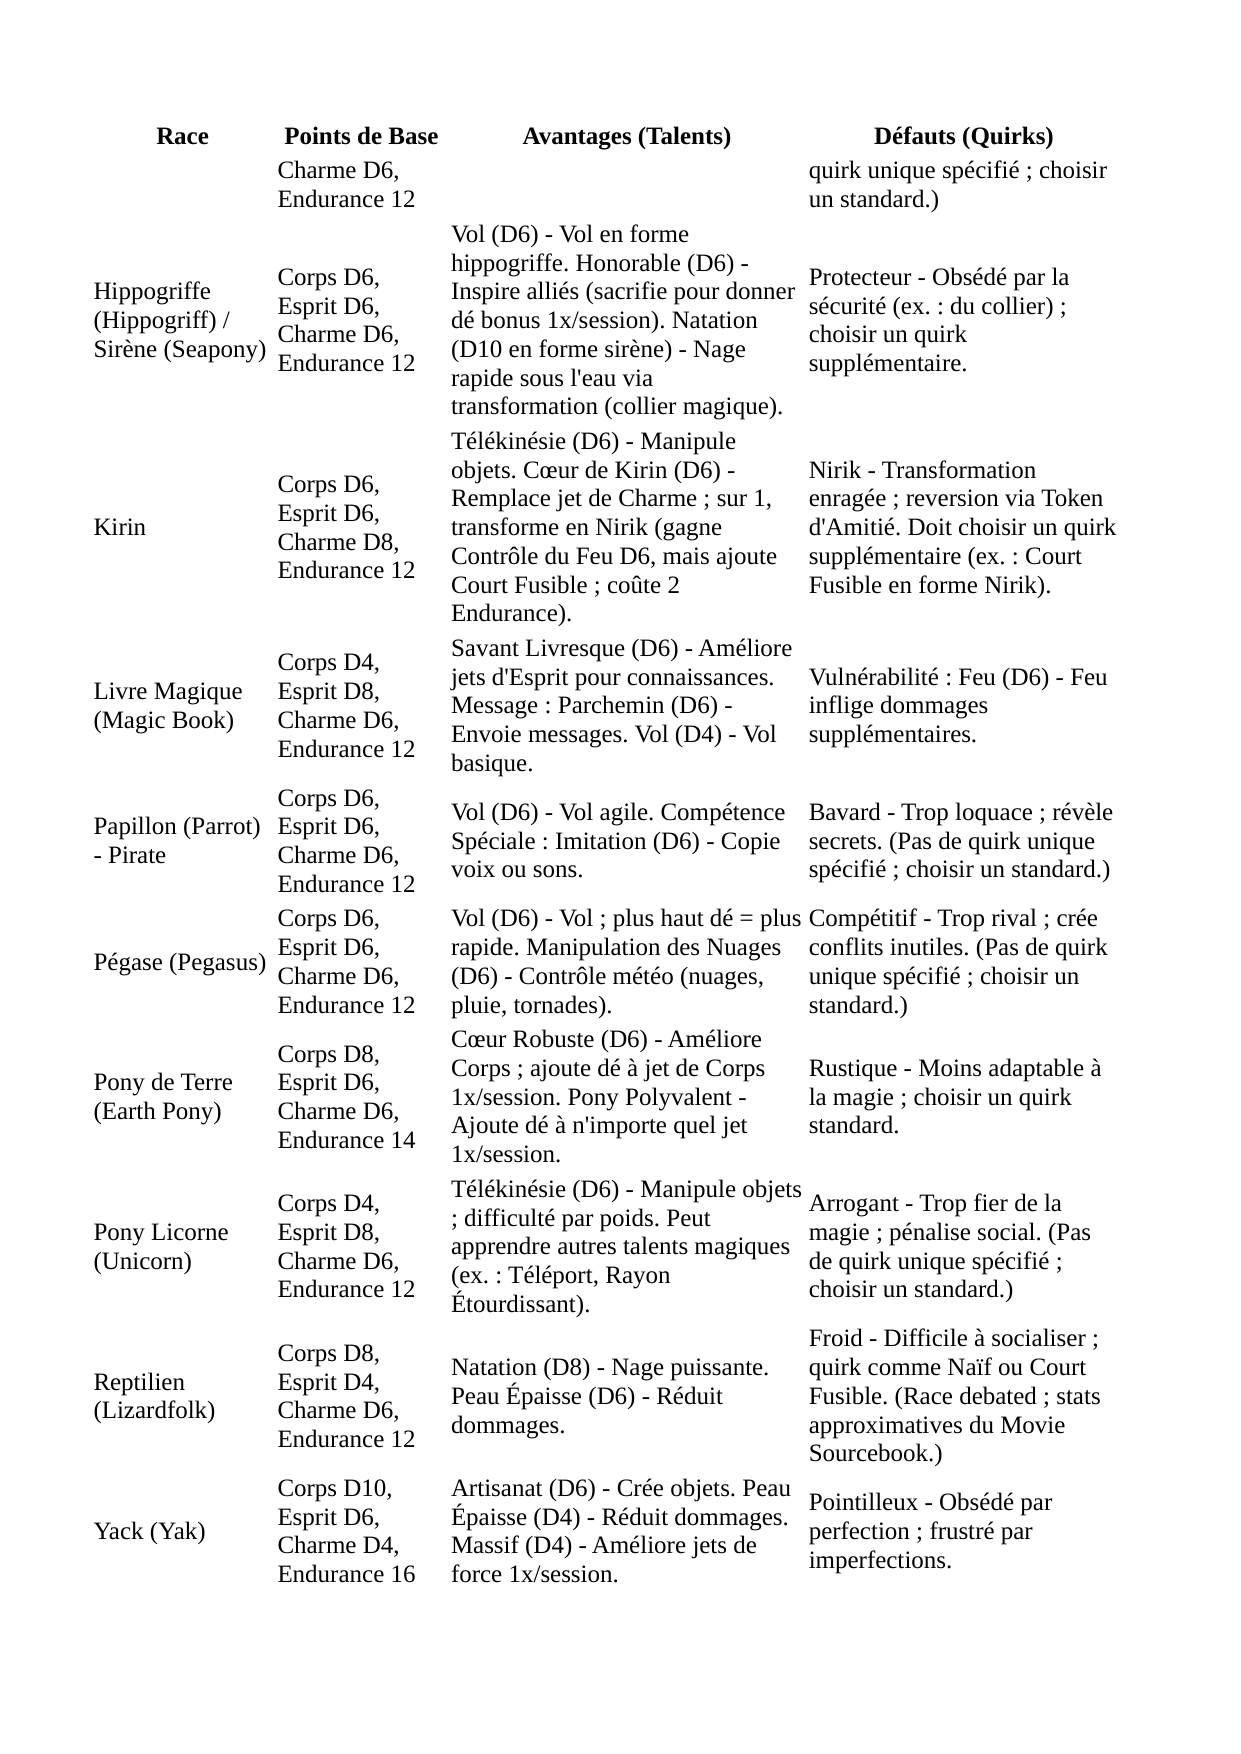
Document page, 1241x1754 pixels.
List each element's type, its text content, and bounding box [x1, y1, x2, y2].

table_header Race [90, 118, 274, 153]
table_cell Corps D8, Esprit D4, Charme D6, Endurance 12 [274, 1321, 448, 1470]
table_cell Reptilien (Lizardfolk) [90, 1321, 274, 1470]
table_cell [90, 153, 274, 216]
table_cell Corps D6, Esprit D6, Charme D6, Endurance 12 [274, 780, 448, 901]
table_cell Nirik - Transformation enragée ; reversion via Token d'Amitié. Doit choisir un quirk supplémentaire (ex. : Court Fusible en forme Nirik). [806, 423, 1122, 630]
table_cell Compétitif - Trop rival ; crée conflits inutiles. (Pas de quirk unique spécifié ; choisir un standard.) [806, 901, 1122, 1021]
table_cell Protecteur - Obsédé par la sécurité (ex. : du collier) ; choisir un quirk supplémentaire. [806, 216, 1122, 423]
table_cell Kirin [90, 423, 274, 630]
table_cell Corps D6, Esprit D6, Charme D6, Endurance 12 [274, 216, 448, 423]
table_cell Télékinésie (D6) - Manipule objets ; difficulté par poids. Peut apprendre autres talents magiques (ex. : Téléport, Rayon Étourdissant). [448, 1171, 806, 1321]
table_cell Pony de Terre (Earth Pony) [90, 1021, 274, 1171]
table_cell Pégase (Pegasus) [90, 901, 274, 1021]
table_header Avantages (Talents) [448, 118, 806, 153]
table_cell Papillon (Parrot) - Pirate [90, 780, 274, 901]
table_cell quirk unique spécifié ; choisir un standard.) [806, 153, 1122, 216]
table_cell Cœur Robuste (D6) - Améliore Corps ; ajoute dé à jet de Corps 1x/session. Pony Polyvalent - Ajoute dé à n'importe quel jet 1x/session. [448, 1021, 806, 1171]
table_header Points de Base [274, 118, 448, 153]
table_cell Vulnérabilité : Feu (D6) - Feu inflige dommages supplémentaires. [806, 630, 1122, 780]
table_cell Charme D6, Endurance 12 [274, 153, 448, 216]
table_cell Vol (D6) - Vol agile. Compétence Spéciale : Imitation (D6) - Copie voix ou sons. [448, 780, 806, 901]
table_cell Livre Magique (Magic Book) [90, 630, 274, 780]
table_cell Corps D4, Esprit D8, Charme D6, Endurance 12 [274, 1171, 448, 1321]
table_cell Arrogant - Trop fier de la magie ; pénalise social. (Pas de quirk unique spécifié ; choisir un standard.) [806, 1171, 1122, 1321]
table_cell Vol (D6) - Vol en forme hippogriffe. Honorable (D6) - Inspire alliés (sacrifie pour donner dé bonus 1x/session). Natation (D10 en forme sirène) - Nage rapide sous l'eau via transformation (collier magique). [448, 216, 806, 423]
table_cell Artisanat (D6) - Crée objets. Peau Épaisse (D4) - Réduit dommages. Massif (D4) - Améliore jets de force 1x/session. [448, 1470, 806, 1591]
table_cell Pointilleux - Obsédé par perfection ; frustré par imperfections. [806, 1470, 1122, 1591]
table_cell Corps D10, Esprit D6, Charme D4, Endurance 16 [274, 1470, 448, 1591]
table_cell Corps D8, Esprit D6, Charme D6, Endurance 14 [274, 1021, 448, 1171]
table_cell Corps D6, Esprit D6, Charme D6, Endurance 12 [274, 901, 448, 1021]
table_cell Télékinésie (D6) - Manipule objets. Cœur de Kirin (D6) - Remplace jet de Charme ; sur 1, transforme en Nirik (gagne Contrôle du Feu D6, mais ajoute Court Fusible ; coûte 2 Endurance). [448, 423, 806, 630]
table_cell Bavard - Trop loquace ; révèle secrets. (Pas de quirk unique spécifié ; choisir un standard.) [806, 780, 1122, 901]
table_cell Natation (D8) - Nage puissante. Peau Épaisse (D6) - Réduit dommages. [448, 1321, 806, 1470]
table_cell Corps D6, Esprit D6, Charme D8, Endurance 12 [274, 423, 448, 630]
table_header Défauts (Quirks) [806, 118, 1122, 153]
table_cell Yack (Yak) [90, 1470, 274, 1591]
table_cell Hippogriffe (Hippogriff) / Sirène (Seapony) [90, 216, 274, 423]
table_cell Vol (D6) - Vol ; plus haut dé = plus rapide. Manipulation des Nuages (D6) - Contrôle météo (nuages, pluie, tornades). [448, 901, 806, 1021]
table_cell Savant Livresque (D6) - Améliore jets d'Esprit pour connaissances. Message : Parchemin (D6) - Envoie messages. Vol (D4) - Vol basique. [448, 630, 806, 780]
table_cell Froid - Difficile à socialiser ; quirk comme Naïf ou Court Fusible. (Race debated ; stats approximatives du Movie Sourcebook.) [806, 1321, 1122, 1470]
table_cell [448, 153, 806, 216]
table_cell Rustique - Moins adaptable à la magie ; choisir un quirk standard. [806, 1021, 1122, 1171]
table_cell Corps D4, Esprit D8, Charme D6, Endurance 12 [274, 630, 448, 780]
table_cell Pony Licorne (Unicorn) [90, 1171, 274, 1321]
